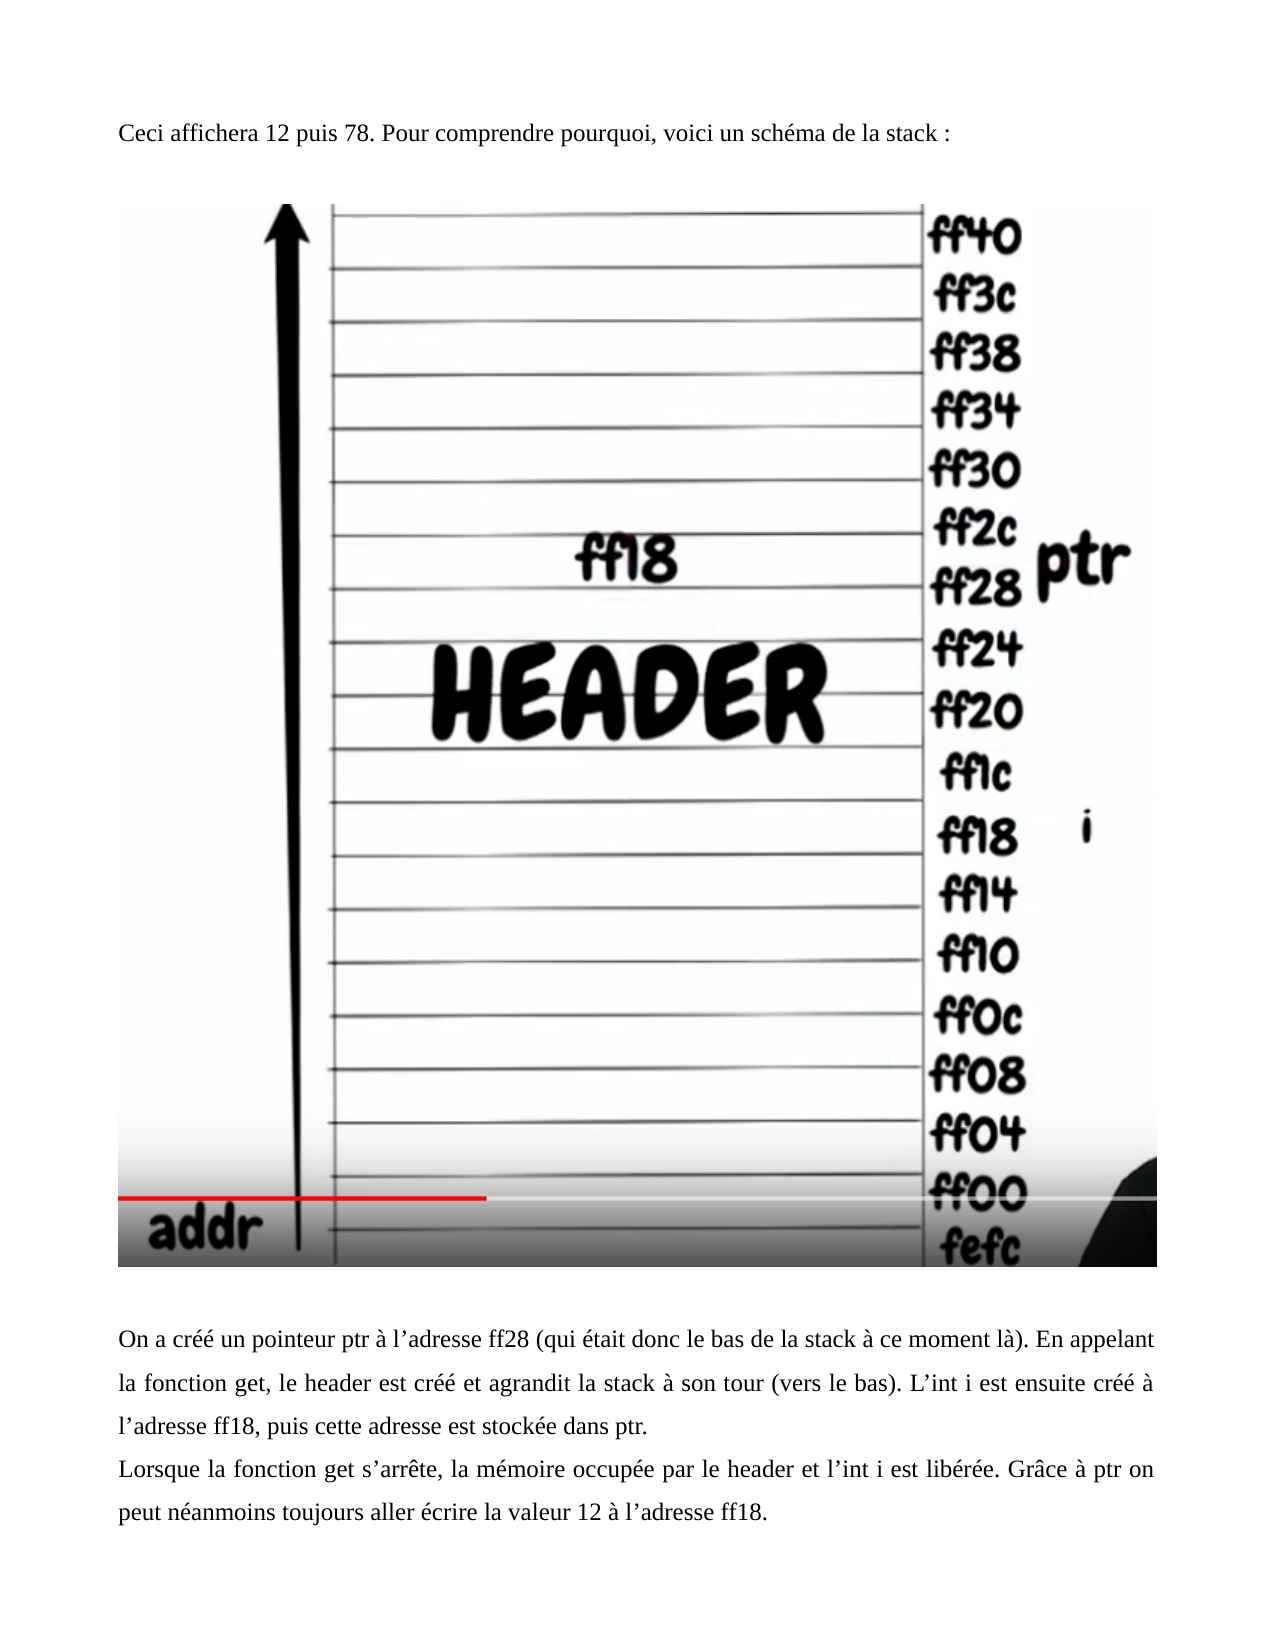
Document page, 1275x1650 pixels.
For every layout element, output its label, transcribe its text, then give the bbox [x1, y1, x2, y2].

text On a créé un pointeur ptr à l’adresse ff28 (qui était donc le bas de la stack à ce moment là). En appelant la fonction get, le header est créé et agrandit la stack à son tour (vers le bas). L’int i est ensuite créé à l’adresse ff18, puis cette adresse est stockée dans ptr. [118, 1324, 1157, 1439]
text Lorsque la fonction get s’arrête, la mémoire occupée par le header et l’int i est libérée. Grâce à ptr on peut néanmoins toujours aller écrire la valeur 12 à l’adresse ff18. [118, 1454, 1157, 1526]
picture [118, 204, 1157, 1267]
text Ceci affichera 12 puis 78. Pour comprendre pourquoi, voici un schéma de la stack : [118, 118, 1157, 147]
